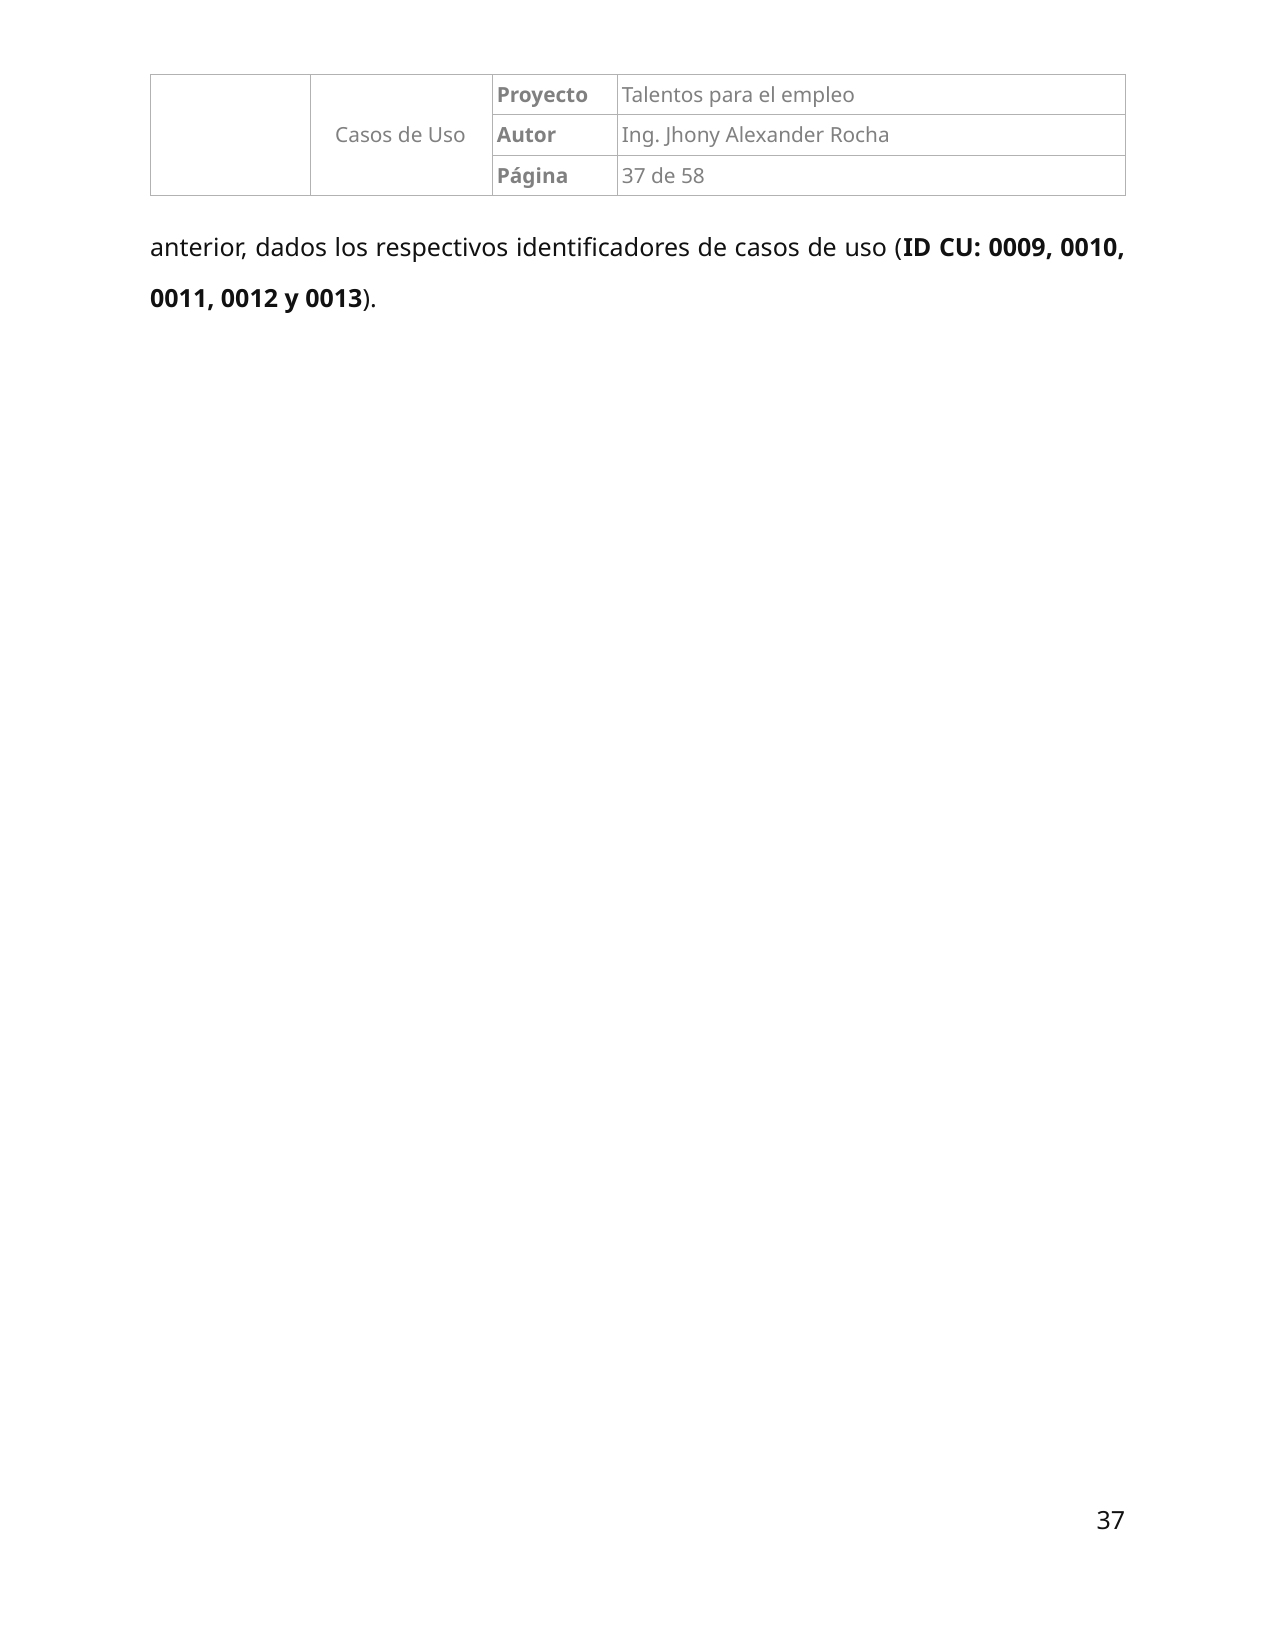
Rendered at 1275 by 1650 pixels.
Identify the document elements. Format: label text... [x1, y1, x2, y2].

text anterior, dados los respectivos identificadores de casos de uso (ID CU: 0009, 0010, 0011, 0012 y 0013). [150, 230, 1125, 315]
